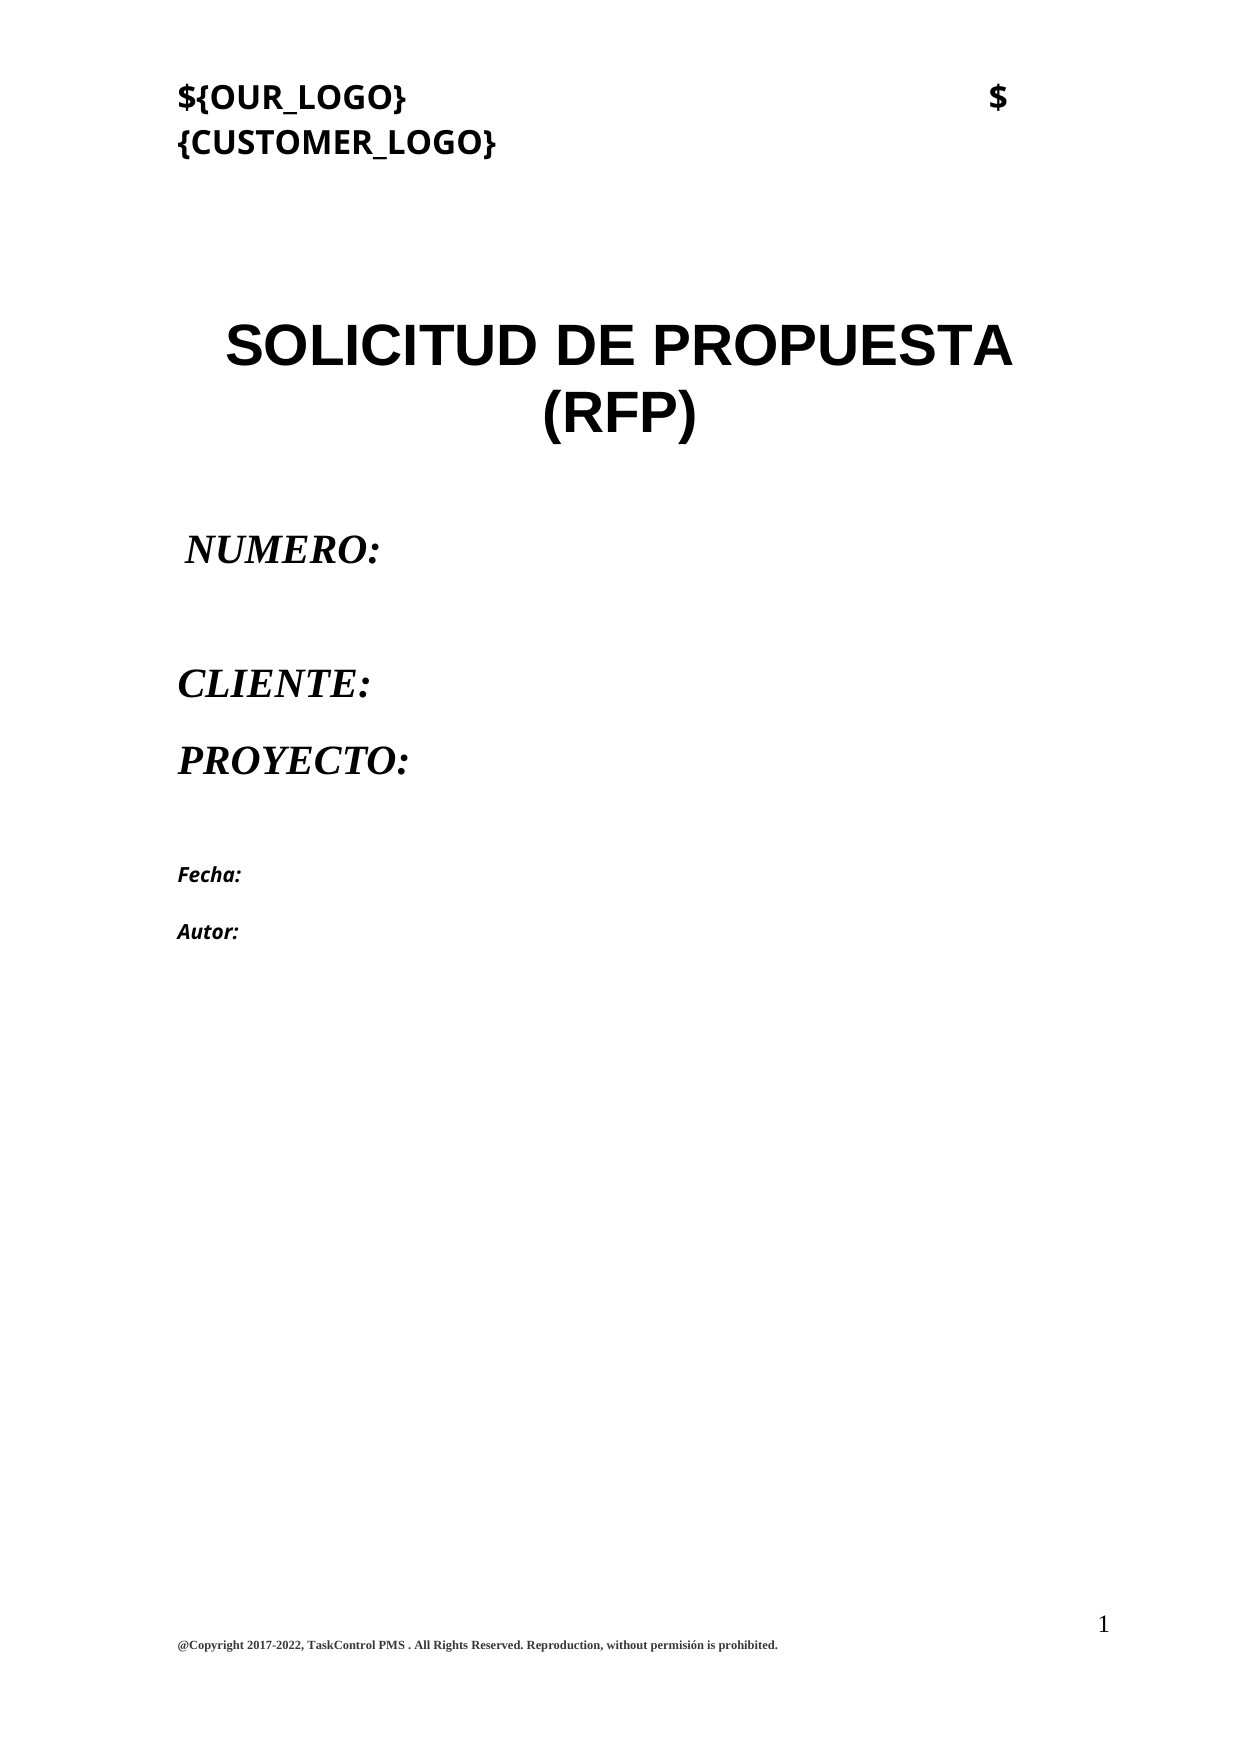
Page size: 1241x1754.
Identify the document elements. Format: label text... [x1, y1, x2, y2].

text SOLICITUD DE PROPUESTA (RFP) [177, 310, 1063, 512]
text CLIENTE: [177, 658, 1063, 706]
text Fecha: [177, 860, 1063, 889]
text Autor: [177, 889, 1063, 946]
subtitle PROYECTO: [177, 735, 1063, 783]
text NUMERO: [177, 524, 1063, 572]
